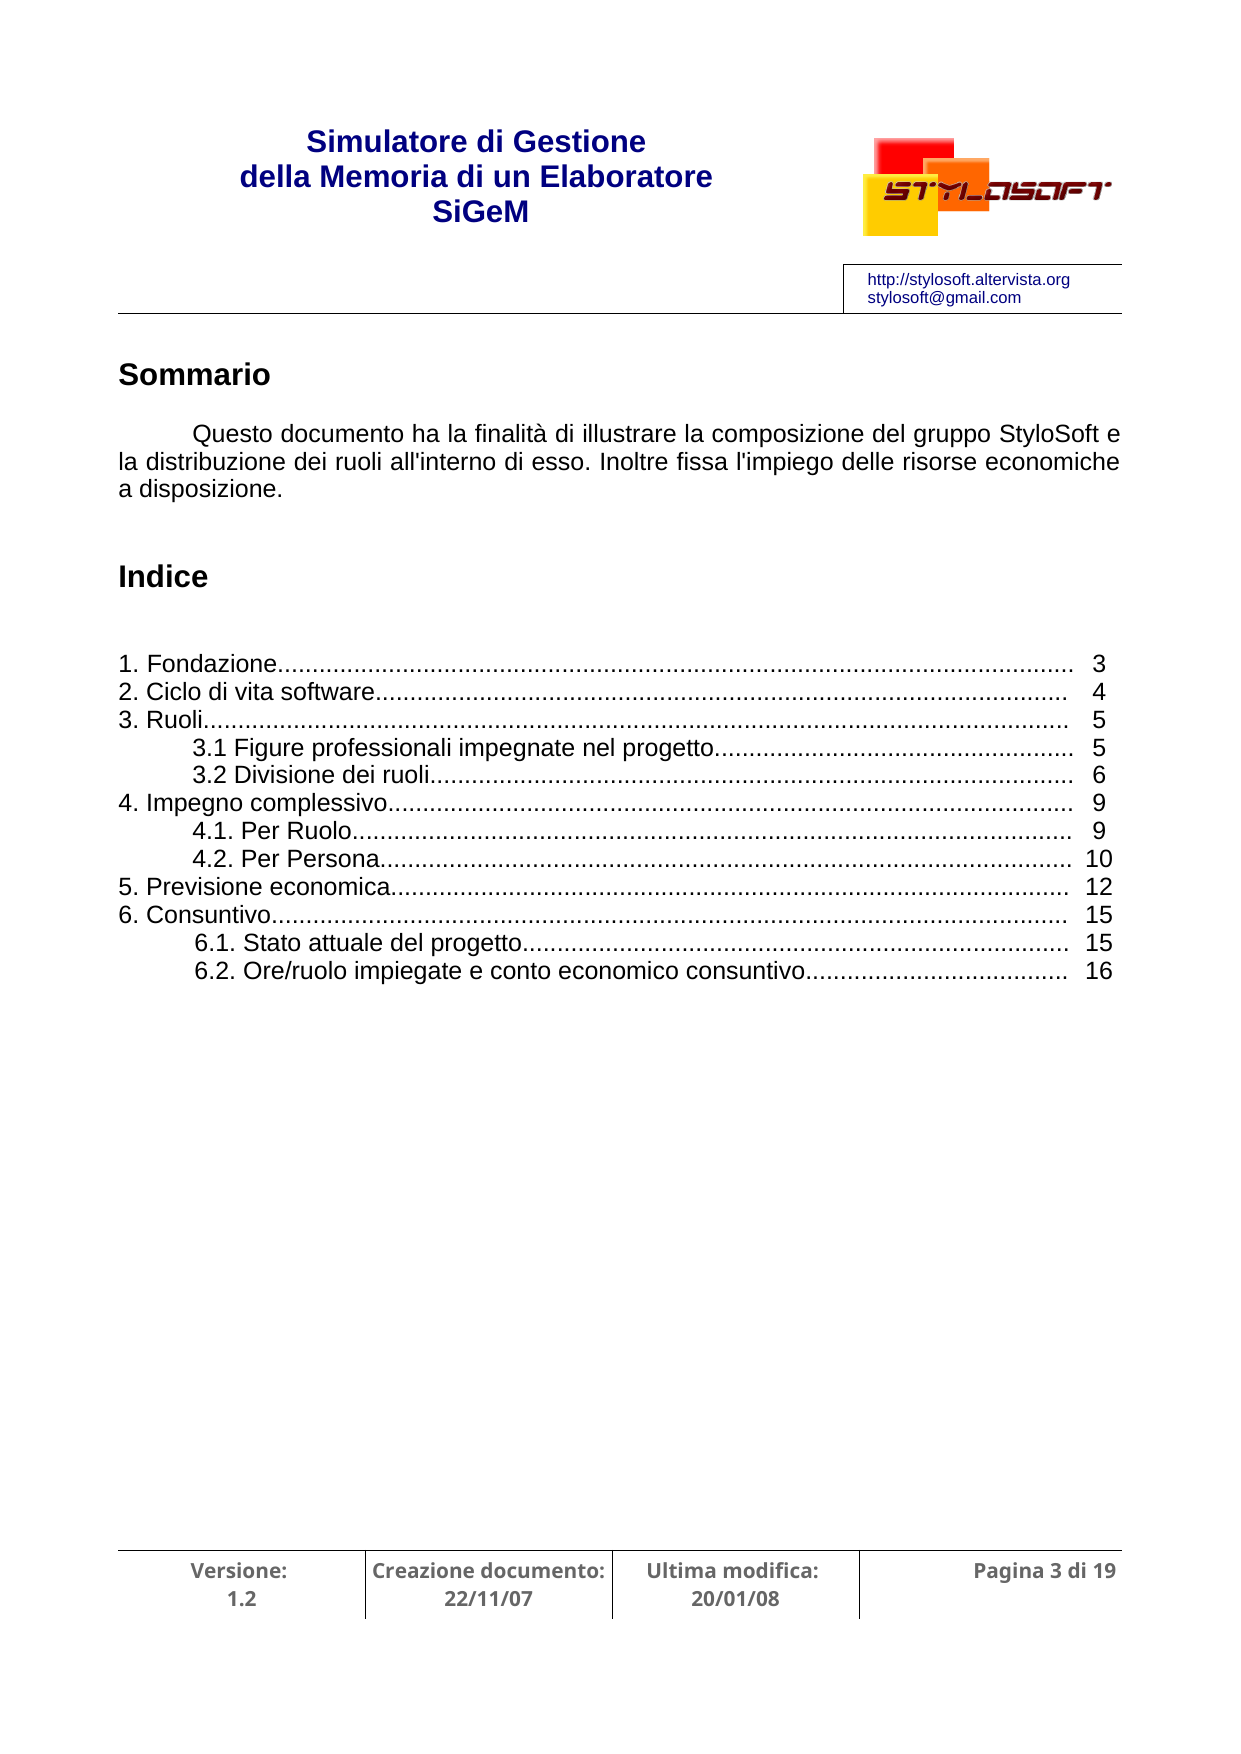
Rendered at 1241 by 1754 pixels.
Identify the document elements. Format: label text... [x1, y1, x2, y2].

text Indice [118, 559, 1122, 594]
text Questo documento ha la finalità di illustrare la composizione del gruppo StyloSoft e la distribuzione dei ruoli all'interno di esso. Inoltre fissa l'impiego delle risorse economiche a disposizione. [118, 419, 1122, 503]
table_header 1. Fondazione................................................................................................................... 2. Ciclo di vita software.................................................................................................... 3. Ruoli............................................................................................................................. 3.1 Figure professionali impegnate nel progetto.................................................... 3.2 Divisione dei ruoli............................................................................................. 4. Impegno complessivo................................................................................................... 4.1. Per Ruolo........................................................................................................ 4.2. Per Persona.................................................................................................... 5. Previsione economica.................................................................................................. 6. Consuntivo................................................................................................................... 6.1. Stato attuale del progetto............................................................................... 6.2. Ore/ruolo impiegate e conto economico consuntivo...................................... [118, 650, 1076, 985]
text Sommario [118, 357, 1122, 391]
picture [848, 123, 1117, 247]
table_header 3 4 5 5 6 9 9 10 12 15 15 16 [1076, 650, 1122, 985]
